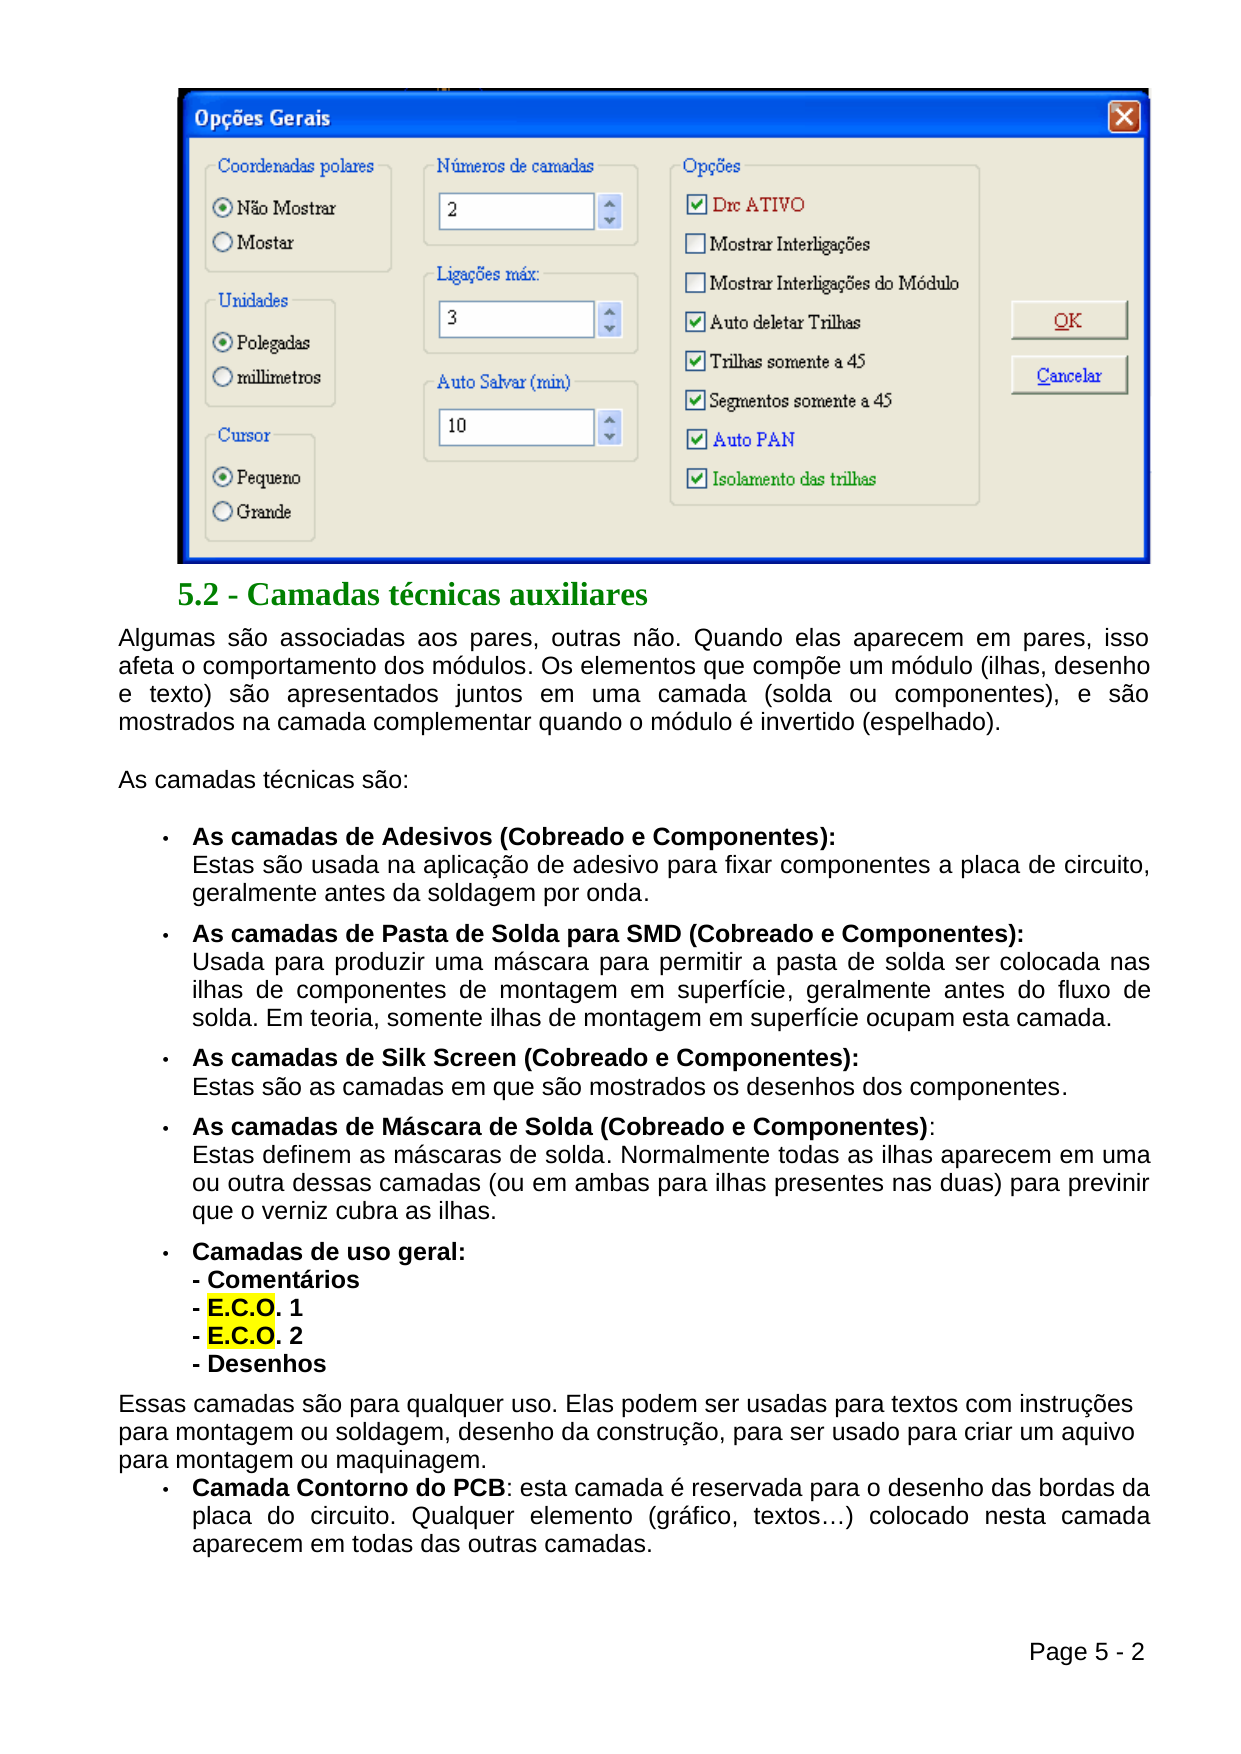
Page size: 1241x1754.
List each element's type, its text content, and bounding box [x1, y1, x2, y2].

subtitle Camadas técnicas auxiliares [177, 575, 1152, 612]
list Camadas de uso geral: - Comentários - E.C.O. 1 - E.C.O. 2 - Desenhos [162, 1237, 1152, 1377]
picture [177, 88, 1152, 564]
list As camadas de Pasta de Solda para SMD (Cobreado e Componentes): Usada para produzir uma máscara para permitir a pasta de solda ser colocada nas ilhas de componentes de montagem em superfície, geralmente antes do fluxo de solda. Em teoria, somente ilhas de montagem em superfície ocupam esta camada. [162, 919, 1152, 1032]
subtitle As camadas técnicas são: [118, 766, 1152, 793]
list As camadas de Máscara de Solda (Cobreado e Componentes): Estas definem as máscaras de solda. Normalmente todas as ilhas aparecem em uma ou outra dessas camadas (ou em ambas para ilhas presentes nas duas) para previnir que o verniz cubra as ilhas. [162, 1113, 1152, 1225]
list As camadas de Silk Screen (Cobreado e Componentes): Estas são as camadas em que são mostrados os desenhos dos componentes. [162, 1044, 1152, 1100]
list Camada Contorno do PCB: esta camada é reservada para o desenho das bordas da placa do circuito. Qualquer elemento (gráfico, textos…) colocado nesta camada aparecem em todas das outras camadas. [162, 1474, 1152, 1558]
list Algumas são associadas aos pares, outras não. Quando elas aparecem em pares, isso afeta o comportamento dos módulos. Os elementos que compõe um módulo (ilhas, desenho e texto) são apresentados juntos em uma camada (solda ou componentes), e são mostrados na camada complementar quando o módulo é invertido (espelhado). [118, 624, 1152, 736]
list As camadas de Adesivos (Cobreado e Componentes): Estas são usada na aplicação de adesivo para fixar componentes a placa de circuito, geralmente antes da soldagem por onda. [162, 823, 1152, 907]
subtitle Essas camadas são para qualquer uso. Elas podem ser usadas para textos com instruções para montagem ou soldagem, desenho da construção, para ser usado para criar um aquivo para montagem ou maquinagem. [118, 1390, 1152, 1474]
